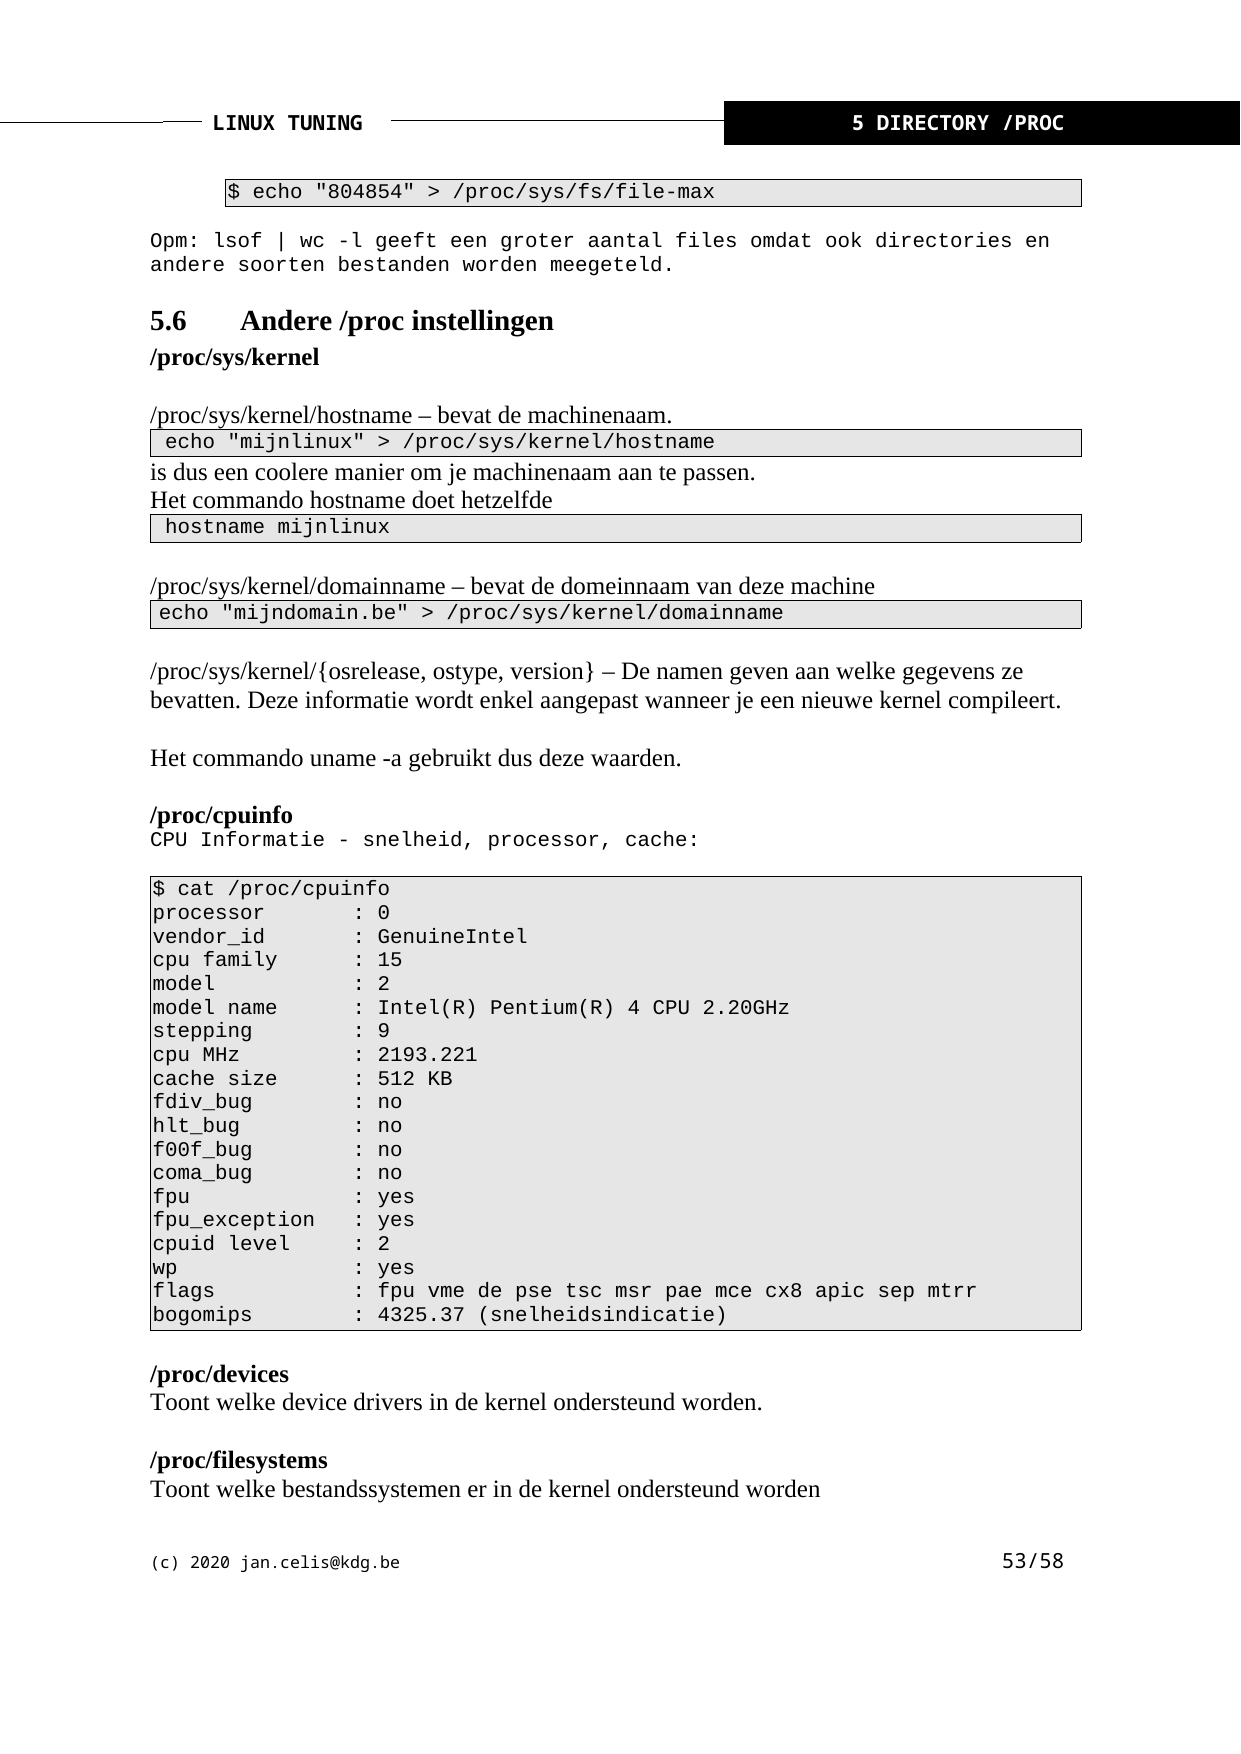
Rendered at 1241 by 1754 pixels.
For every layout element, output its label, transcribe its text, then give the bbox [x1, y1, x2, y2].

text /proc/cpuinfo [150, 800, 1081, 829]
text /proc/sys/kernel/hostname – bevat de machinenaam. [150, 400, 1081, 429]
text Toont welke bestandssystemen er in de kernel ondersteund worden [150, 1474, 1081, 1502]
text flags : fpu vme de pse tsc msr pae mce cx8 apic sep mtrr [151, 1278, 1081, 1302]
text wp : yes [151, 1254, 1081, 1278]
text echo "mijnlinux" > /proc/sys/kernel/hostname [151, 430, 1081, 456]
text echo "mijndomain.be" > /proc/sys/kernel/domainname [151, 601, 1081, 628]
subtitle Andere /proc instellingen [150, 303, 1081, 336]
text model name : Intel(R) Pentium(R) 4 CPU 2.20GHz [151, 994, 1081, 1018]
text stepping : 9 [151, 1018, 1081, 1042]
text cache size : 512 KB [151, 1065, 1081, 1089]
text Toont welke device drivers in de kernel ondersteund worden. [150, 1387, 1081, 1416]
text Het commando hostname doet hetzelfde [150, 485, 1081, 514]
text f00f_bug : no [151, 1136, 1081, 1160]
text fdiv_bug : no [151, 1089, 1081, 1113]
text CPU Informatie - snelheid, processor, cache: [150, 829, 1081, 853]
text vendor_id : GenuineIntel [151, 923, 1081, 947]
text model : 2 [151, 971, 1081, 994]
text hlt_bug : no [151, 1113, 1081, 1136]
text Opm: lsof | wc -l geeft een groter aantal files omdat ook directories en andere soorten bestanden worden meegeteld. [150, 230, 1081, 278]
text processor : 0 [151, 900, 1081, 923]
text coma_bug : no [151, 1160, 1081, 1184]
text cpuid level : 2 [151, 1231, 1081, 1254]
text cpu family : 15 [151, 947, 1081, 971]
text is dus een coolere manier om je machinenaam aan te passen. [150, 457, 1081, 485]
text /proc/sys/kernel [150, 342, 1081, 371]
text Het commando uname -a gebruikt dus deze waarden. [150, 743, 1081, 771]
text cpu MHz : 2193.221 [151, 1042, 1081, 1065]
text hostname mijnlinux [151, 515, 1081, 542]
text bogomips : 4325.37 (snelheidsindicatie) [151, 1302, 1081, 1330]
text fpu_exception : yes [151, 1207, 1081, 1231]
text /proc/sys/kernel/{osrelease, ostype, version} – De namen geven aan welke gegevens ze bevatten. Deze informatie wordt enkel aangepast wanneer je een nieuwe kernel compileert. [150, 656, 1081, 714]
text $ cat /proc/cpuinfo [151, 877, 1081, 900]
text fpu : yes [151, 1184, 1081, 1207]
text $ echo "804854" > /proc/sys/fs/file-max [226, 180, 1081, 206]
text /proc/devices [150, 1359, 1081, 1387]
text /proc/sys/kernel/domainname – bevat de domeinnaam van deze machine [150, 571, 1081, 600]
text /proc/filesystems [150, 1445, 1081, 1474]
